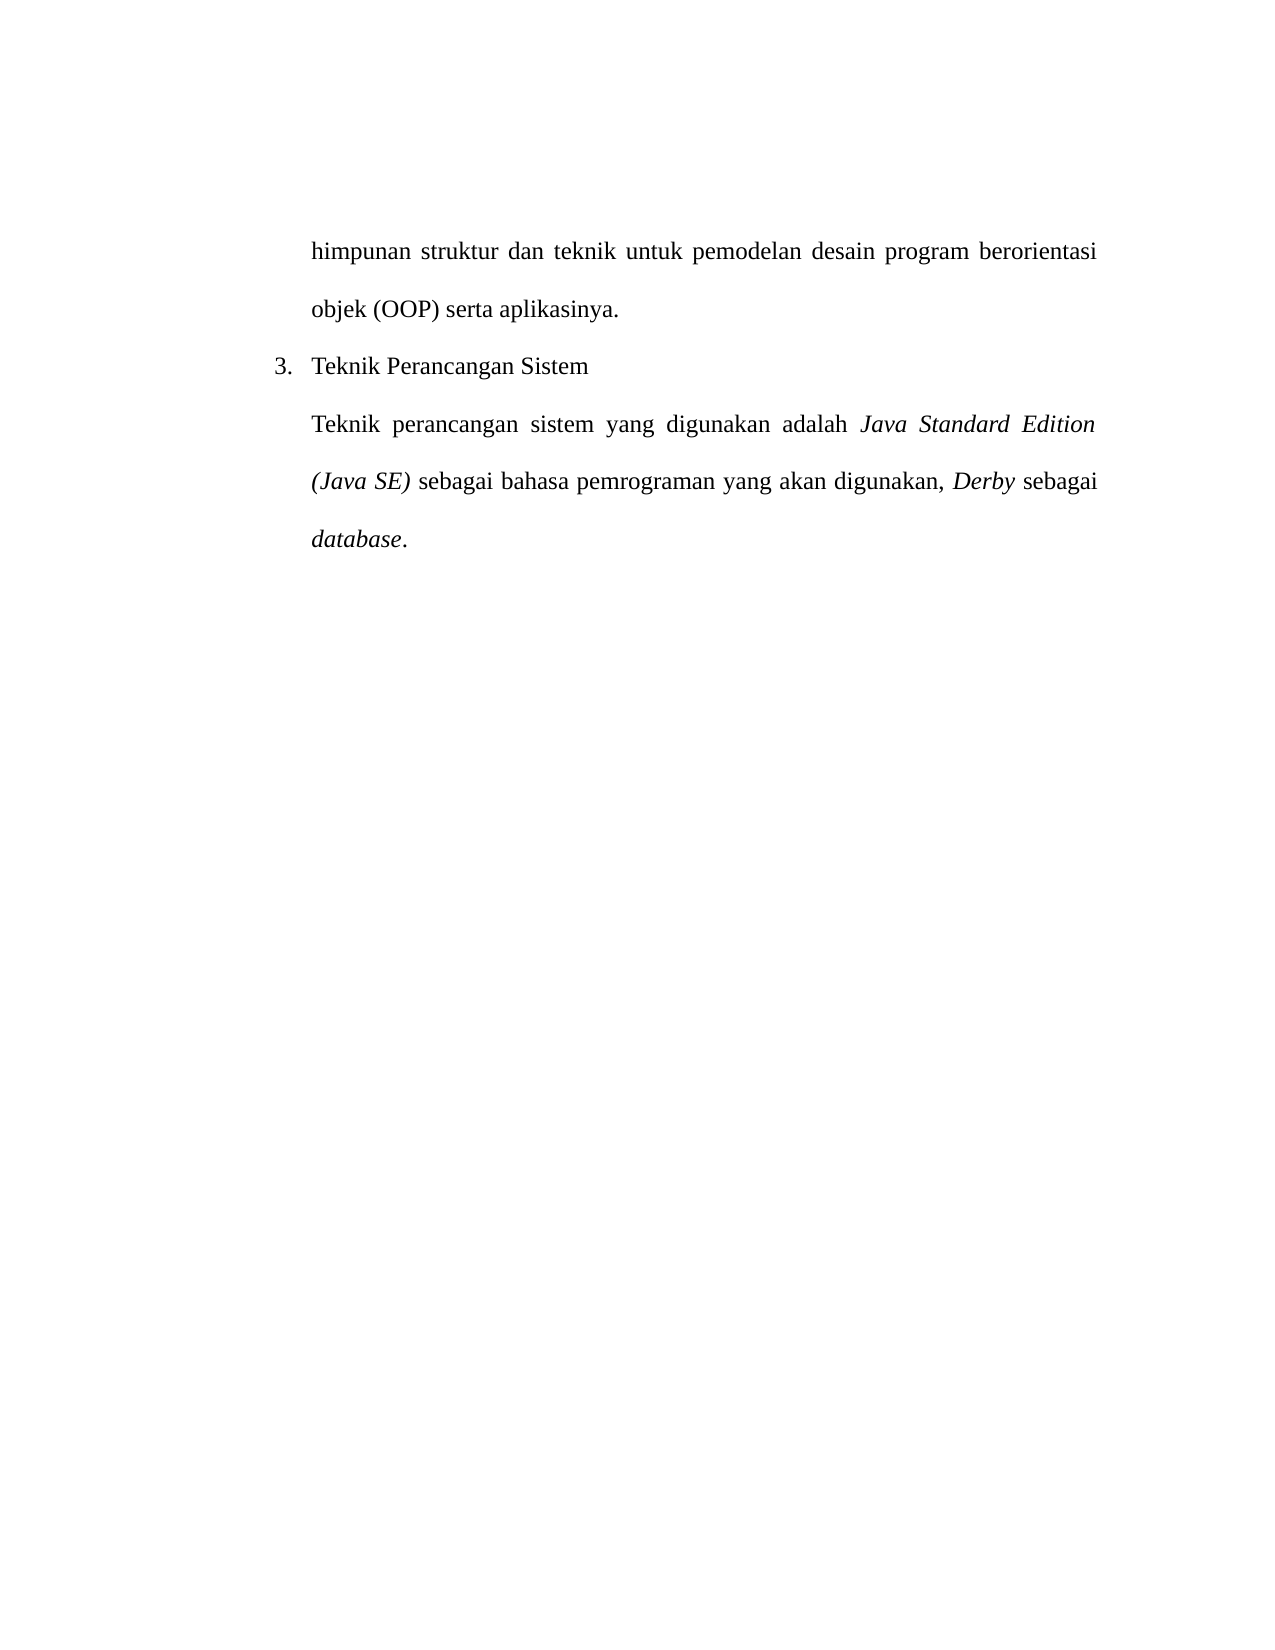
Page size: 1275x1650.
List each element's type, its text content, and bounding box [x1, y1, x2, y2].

text Teknik perancangan sistem yang digunakan adalah Java Standard Edition (Java SE) sebagai bahasa pemrograman yang akan digunakan, Derby sebagai database. [311, 409, 1098, 552]
text himpunan struktur dan teknik untuk pemodelan desain program berorientasi objek (OOP) serta aplikasinya. [311, 236, 1098, 322]
list Teknik Perancangan Sistem [274, 351, 1098, 380]
